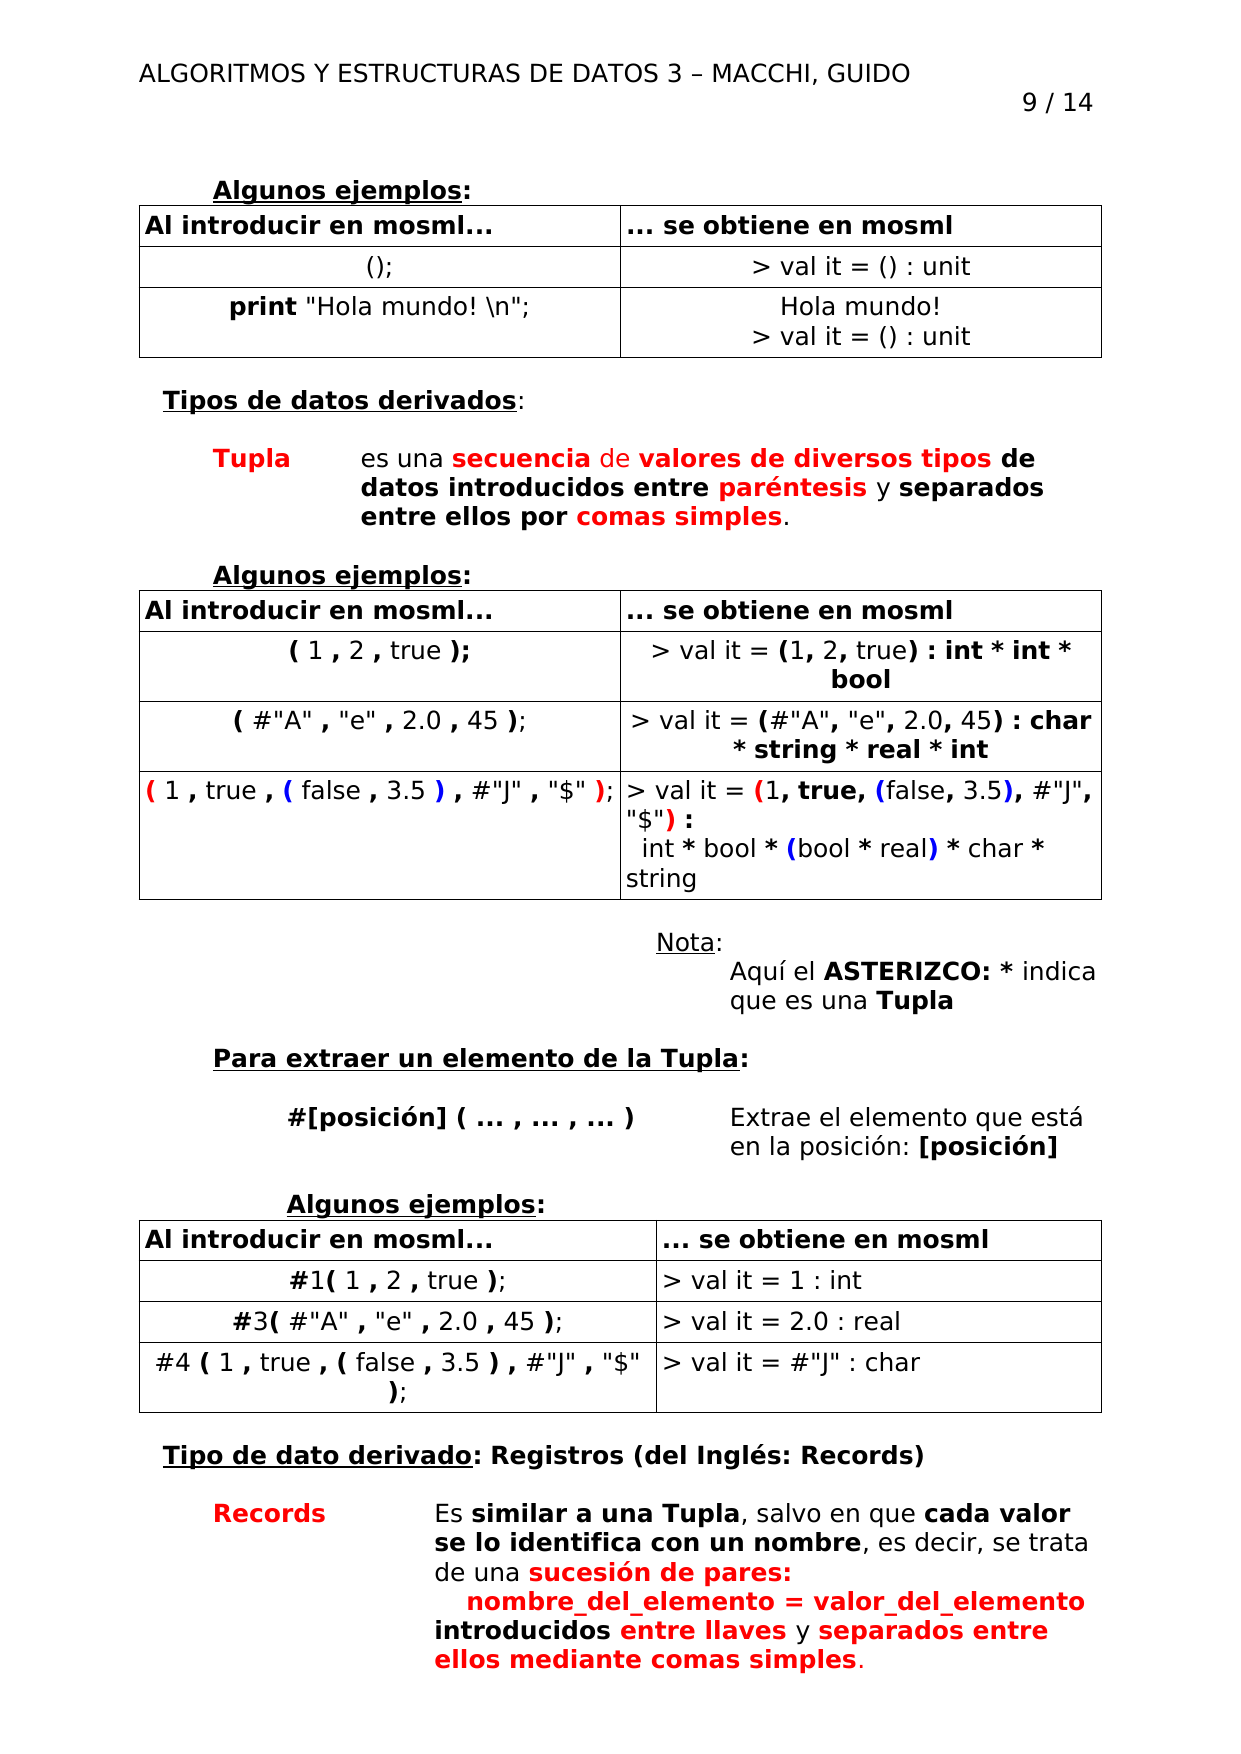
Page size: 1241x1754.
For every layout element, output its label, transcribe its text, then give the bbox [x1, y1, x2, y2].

table_header ... se obtiene en mosml [657, 1221, 1101, 1260]
text se lo identifica con un nombre, es decir, se trata de una sucesión de pares: [139, 1528, 1101, 1587]
text Nota: [139, 928, 1101, 957]
table_cell #4 ( 1 , true , ( false , 3.5 ) , #"J" , "$" ); [140, 1343, 656, 1412]
table_cell > val it = 1 : int [657, 1261, 1101, 1301]
text Records Es similar a una Tupla, salvo en que cada valor [139, 1499, 1101, 1528]
table_header Al introducir en mosml... [140, 591, 620, 631]
table_cell > val it = (1, 2, true) : int * int * bool [621, 632, 1101, 701]
text Algunos ejemplos: [139, 1191, 1101, 1220]
text Aquí el ASTERIZCO: * indica [139, 957, 1101, 986]
table_cell #3( #"A" , "e" , 2.0 , 45 ); [140, 1302, 656, 1342]
table_cell > val it = (#"A", "e", 2.0, 45) : char * string * real * int [621, 702, 1101, 771]
table_cell > val it = #"J" : char [657, 1343, 1101, 1412]
table_cell (); [140, 247, 620, 287]
table_cell > val it = () : unit [621, 247, 1101, 287]
text introducidos entre llaves y separados entre ellos mediante comas simples. [139, 1616, 1101, 1674]
text que es una Tupla [139, 986, 1101, 1016]
table_cell ( 1 , true , ( false , 3.5 ) , #"J" , "$" ); [140, 772, 620, 899]
table_header Al introducir en mosml... [140, 1221, 656, 1260]
text Tipos de datos derivados: [139, 386, 1101, 415]
table_cell > val it = (1, true, (false, 3.5), #"J", "$") : int * bool * (bool * real) * char * string [621, 772, 1101, 899]
text Algunos ejemplos: [139, 176, 1101, 205]
table_header ... se obtiene en mosml [621, 206, 1101, 246]
table_cell Hola mundo! > val it = () : unit [621, 288, 1101, 357]
text Tipo de dato derivado: Registros (del Inglés: Records) [139, 1441, 1101, 1470]
table_header Al introducir en mosml... [140, 206, 620, 246]
table_cell ( 1 , 2 , true ); [140, 632, 620, 701]
text Algunos ejemplos: [139, 561, 1101, 590]
table_cell #1( 1 , 2 , true ); [140, 1261, 656, 1301]
table_cell ( #"A" , "e" , 2.0 , 45 ); [140, 702, 620, 771]
text #[posición] ( ... , ... , ... ) Extrae el elemento que está en la posición: [posición] [139, 1103, 1101, 1161]
table_cell print "Hola mundo! \n"; [140, 288, 620, 357]
text Tupla es una secuencia de valores de diversos tipos de datos introducidos entre paréntesis y separados entre ellos por comas simples. [139, 444, 1101, 532]
text Para extraer un elemento de la Tupla: [139, 1045, 1101, 1074]
text nombre_del_elemento = valor_del_elemento [139, 1587, 1101, 1616]
table_header ... se obtiene en mosml [621, 591, 1101, 631]
table_cell > val it = 2.0 : real [657, 1302, 1101, 1342]
